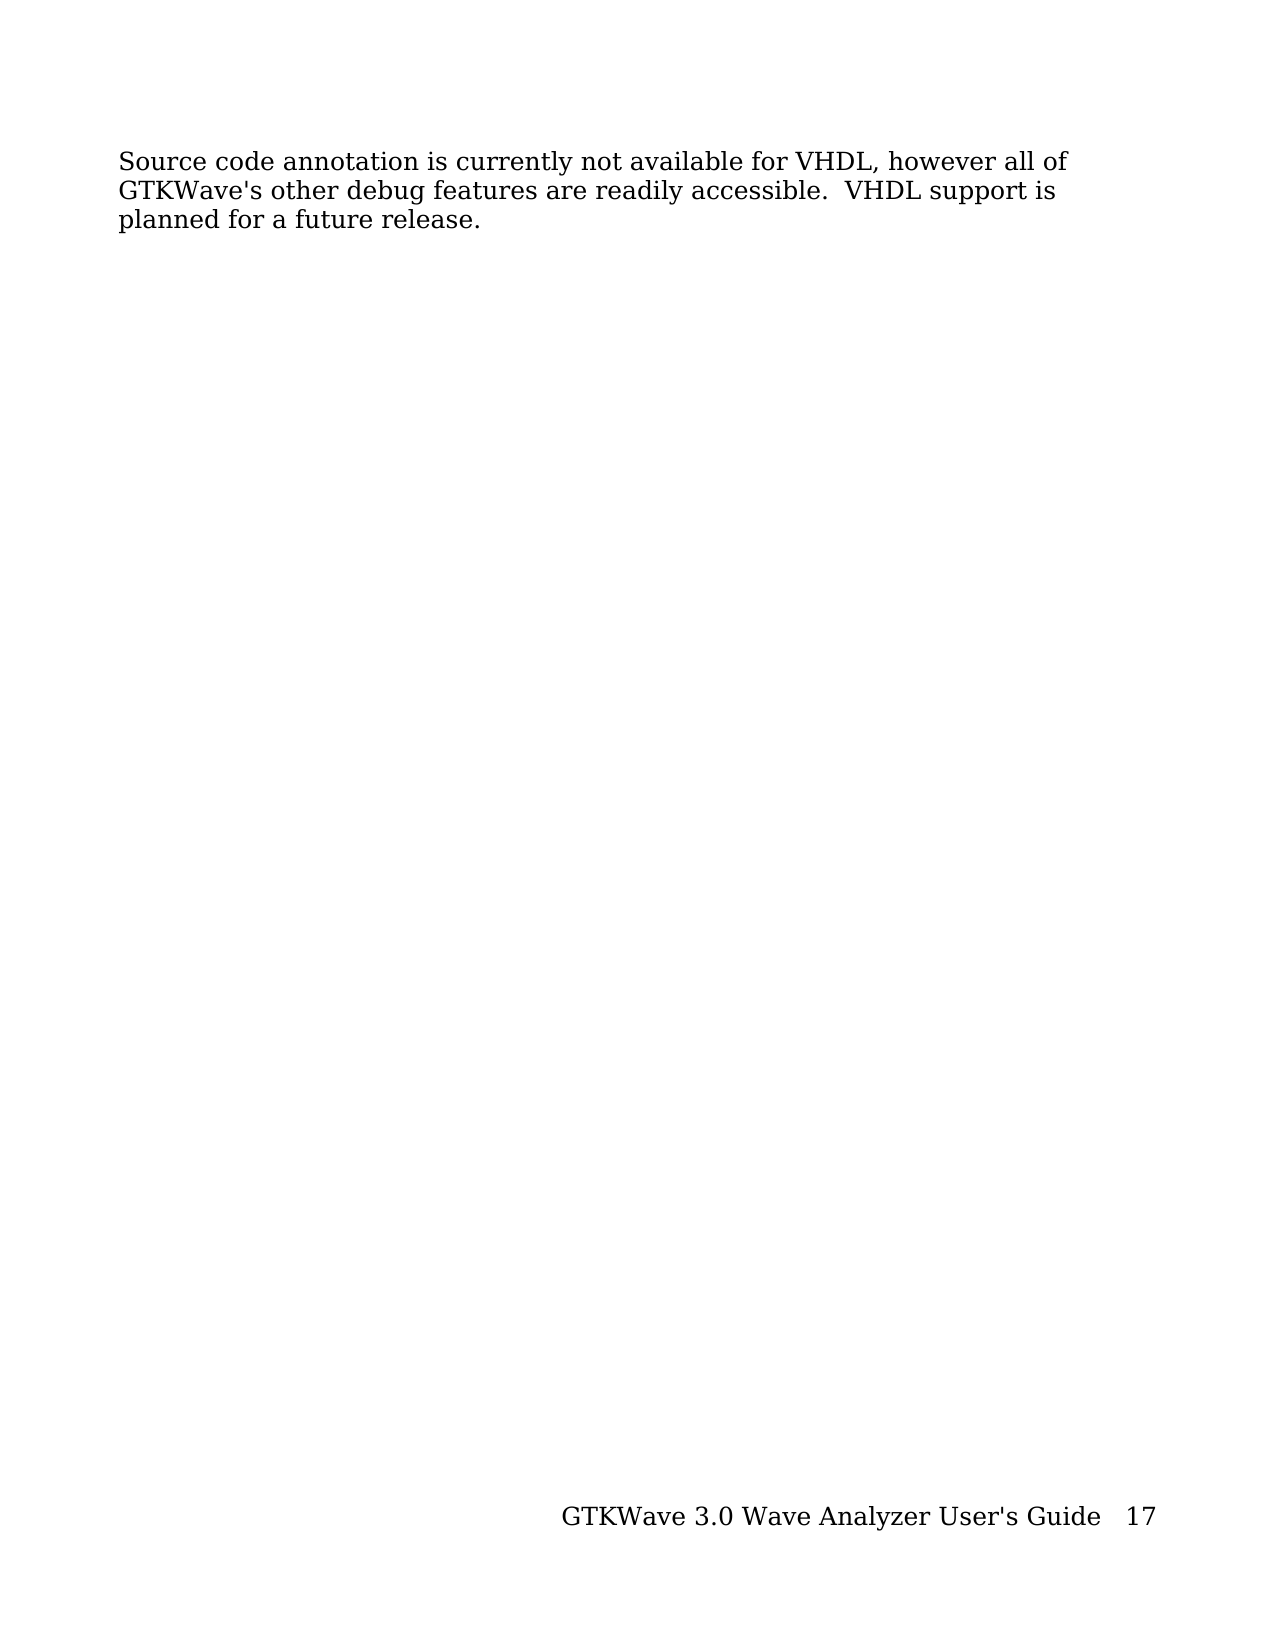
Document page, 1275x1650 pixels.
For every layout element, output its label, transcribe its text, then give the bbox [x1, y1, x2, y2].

text Source code annotation is currently not available for VHDL, however all of GTKWave's other debug features are readily accessible. VHDL support is planned for a future release. [118, 147, 1157, 235]
